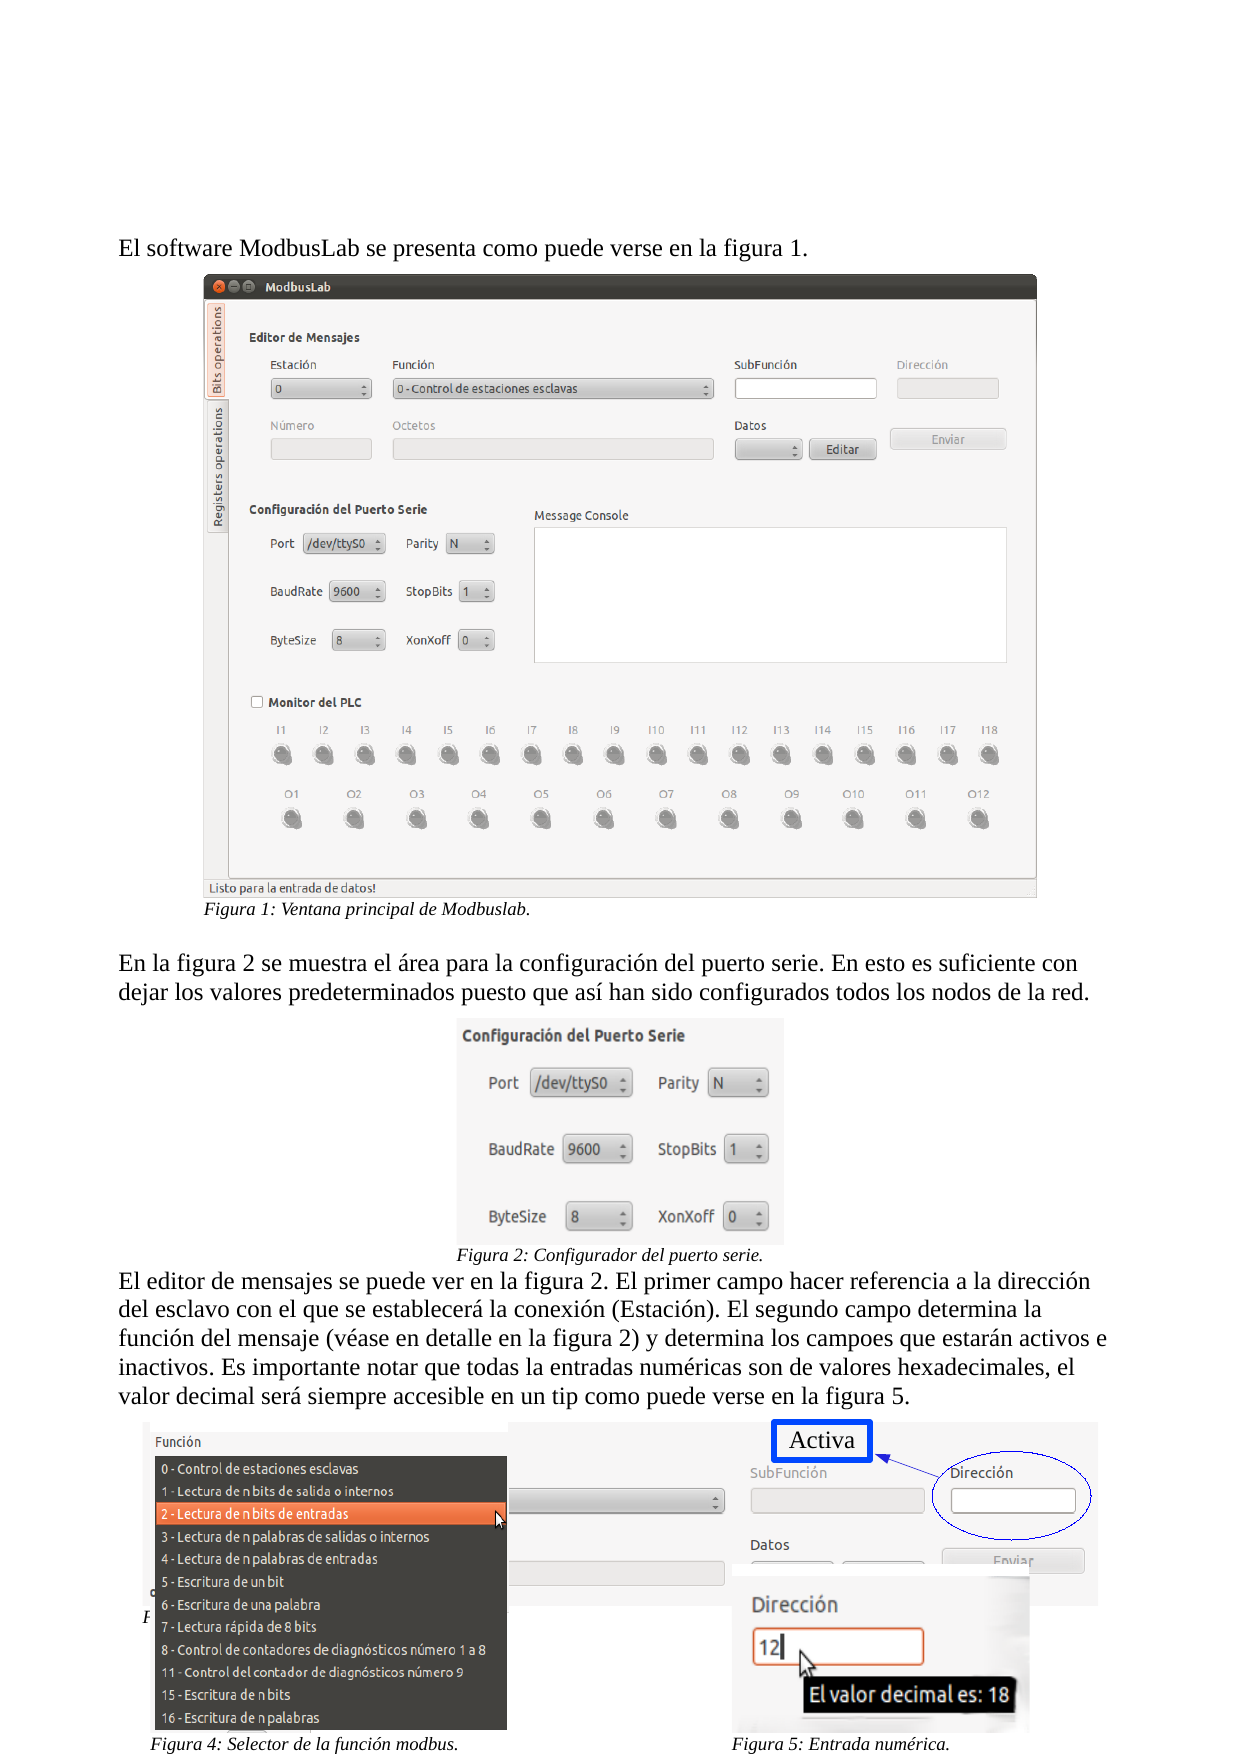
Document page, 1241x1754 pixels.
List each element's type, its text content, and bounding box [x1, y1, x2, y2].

picture [777, 1425, 867, 1457]
text Figura 3: Editor de mensajes. [509, 1606, 731, 1627]
text Figura 1: Ventana principal de Modbuslab. [203, 898, 1037, 919]
text Figura 3: Editor de mensajes. [1030, 1606, 1098, 1627]
picture [203, 274, 1037, 898]
text En la figura 2 se muestra el área para la configuración del puerto serie. En esto es suficiente con dejar los valores predeterminados puesto que así han sido configurados todos los nodos de la red. [118, 948, 1122, 1006]
text Figura 2: Configurador del puerto serie. [456, 1245, 784, 1266]
text El editor de mensajes se puede ver en la figura 3. El primer campo hacer referencia a la dirección del esclavo con el que se establecerá la conexión (Estación). El segundo campo determina la función del mensaje (véase en detalle en la figura 3) y determina los campoes que estarán activos e inactivos. Es importante notar que todas la entradas numéricas son de valores hexadecimales, el valor decimal será siempre accesible en un tip como puede verse en la figura 5. [118, 1006, 1122, 1409]
text Figura 5: Entrada numérica. [732, 1733, 1029, 1754]
text [142, 1409, 1098, 1432]
text Figura 4: Selector de la función modbus. [150, 1733, 509, 1754]
picture [456, 1018, 784, 1245]
picture [142, 1422, 1099, 1733]
text El software ModbusLab se presenta como puede verse en la figura 1. [118, 233, 1122, 262]
